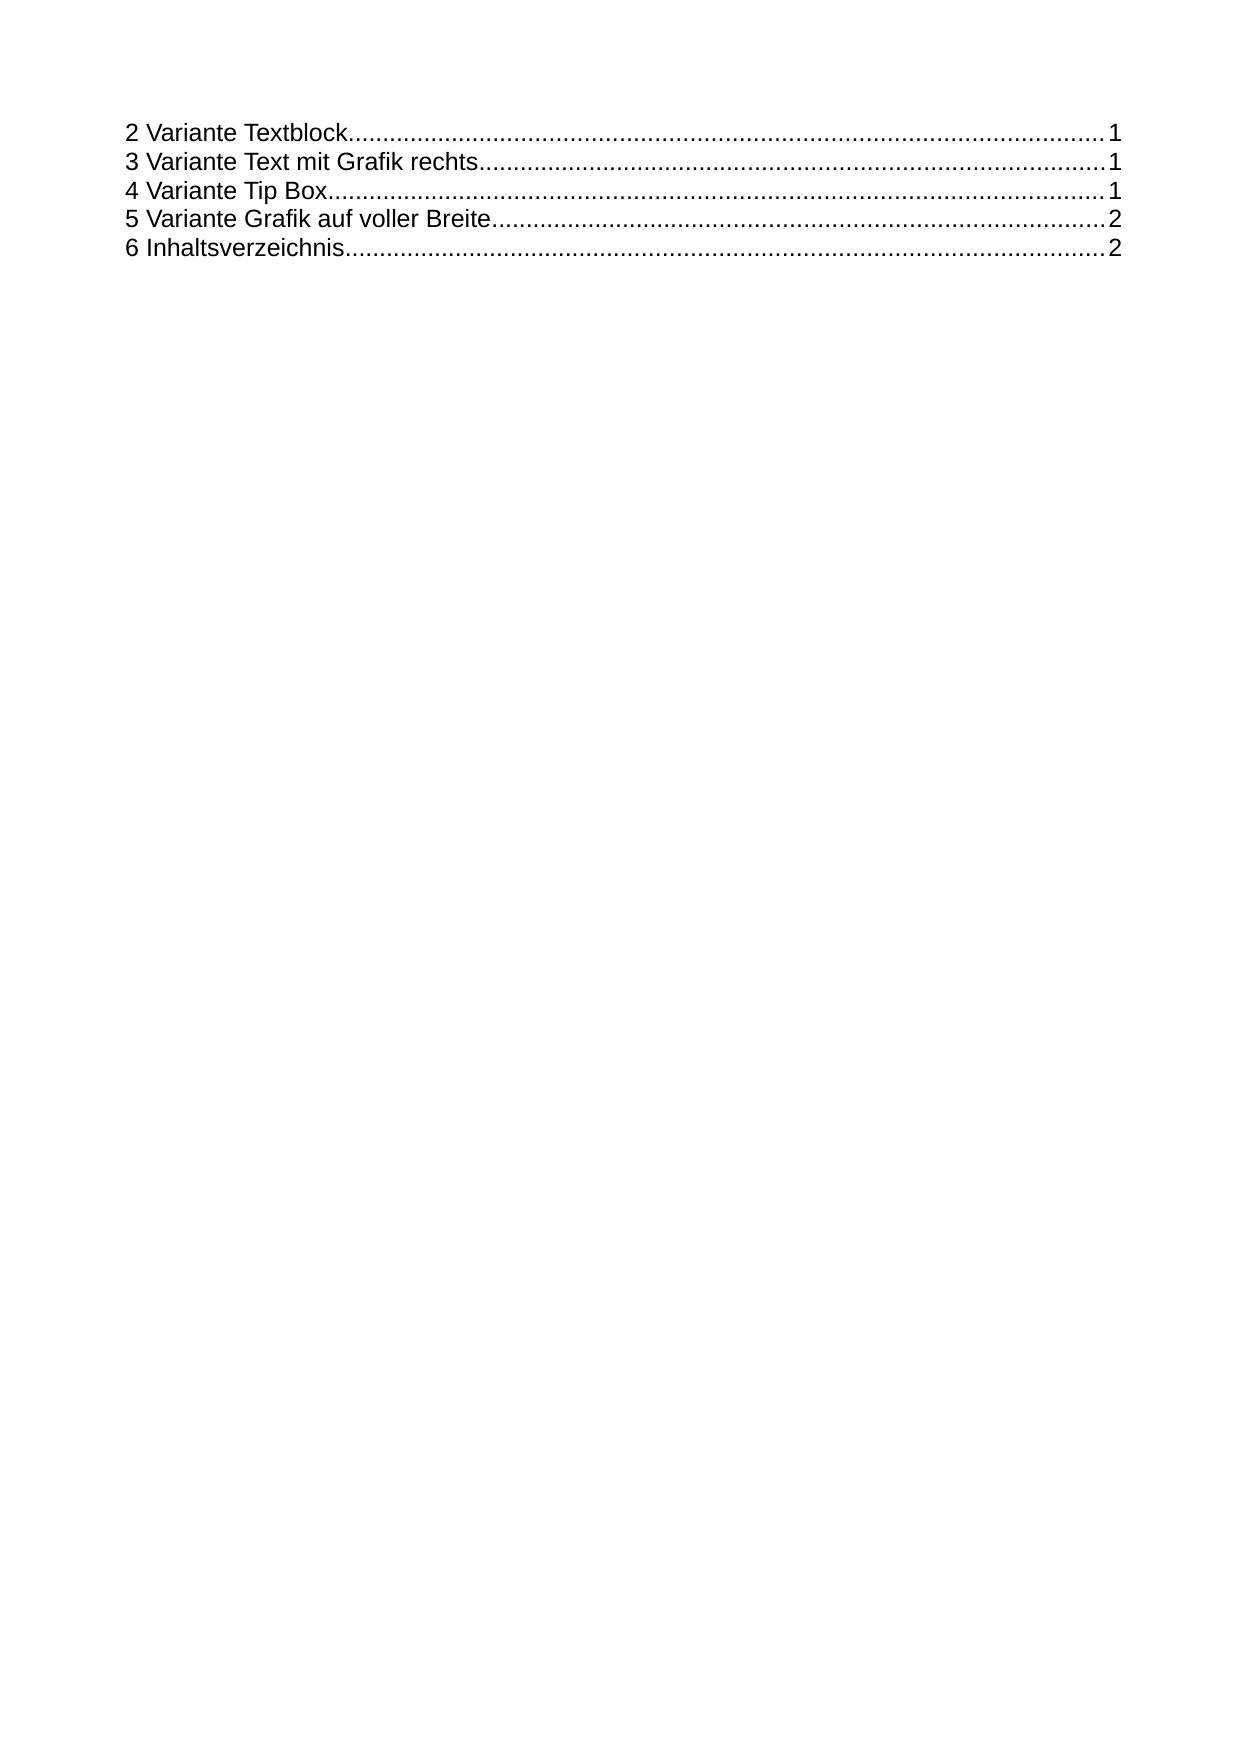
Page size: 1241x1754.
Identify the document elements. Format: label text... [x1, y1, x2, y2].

text 4 Variante Tip Box 1 [118, 176, 1122, 204]
text function addEvent(obj, evType, fn){ if (obj.addEventListener){ obj.addEventListener(evType, fn, false); return true; } else if (obj.attachEvent){ var r = obj.attachEvent("on"+evType, fn); return r; } else { return false; } } function init() { document.body.style.background="white"; document.getElementById("all").style.width="600px"; } addEvent(window,"load",init); [118, 262, 1122, 288]
text 5 Variante Grafik auf voller Breite 2 [118, 204, 1122, 233]
text 6 Inhaltsverzeichnis 2 [118, 233, 1122, 262]
text 3 Variante Text mit Grafik rechts 1 [118, 147, 1122, 176]
text 2 Variante Textblock 1 [118, 118, 1122, 147]
